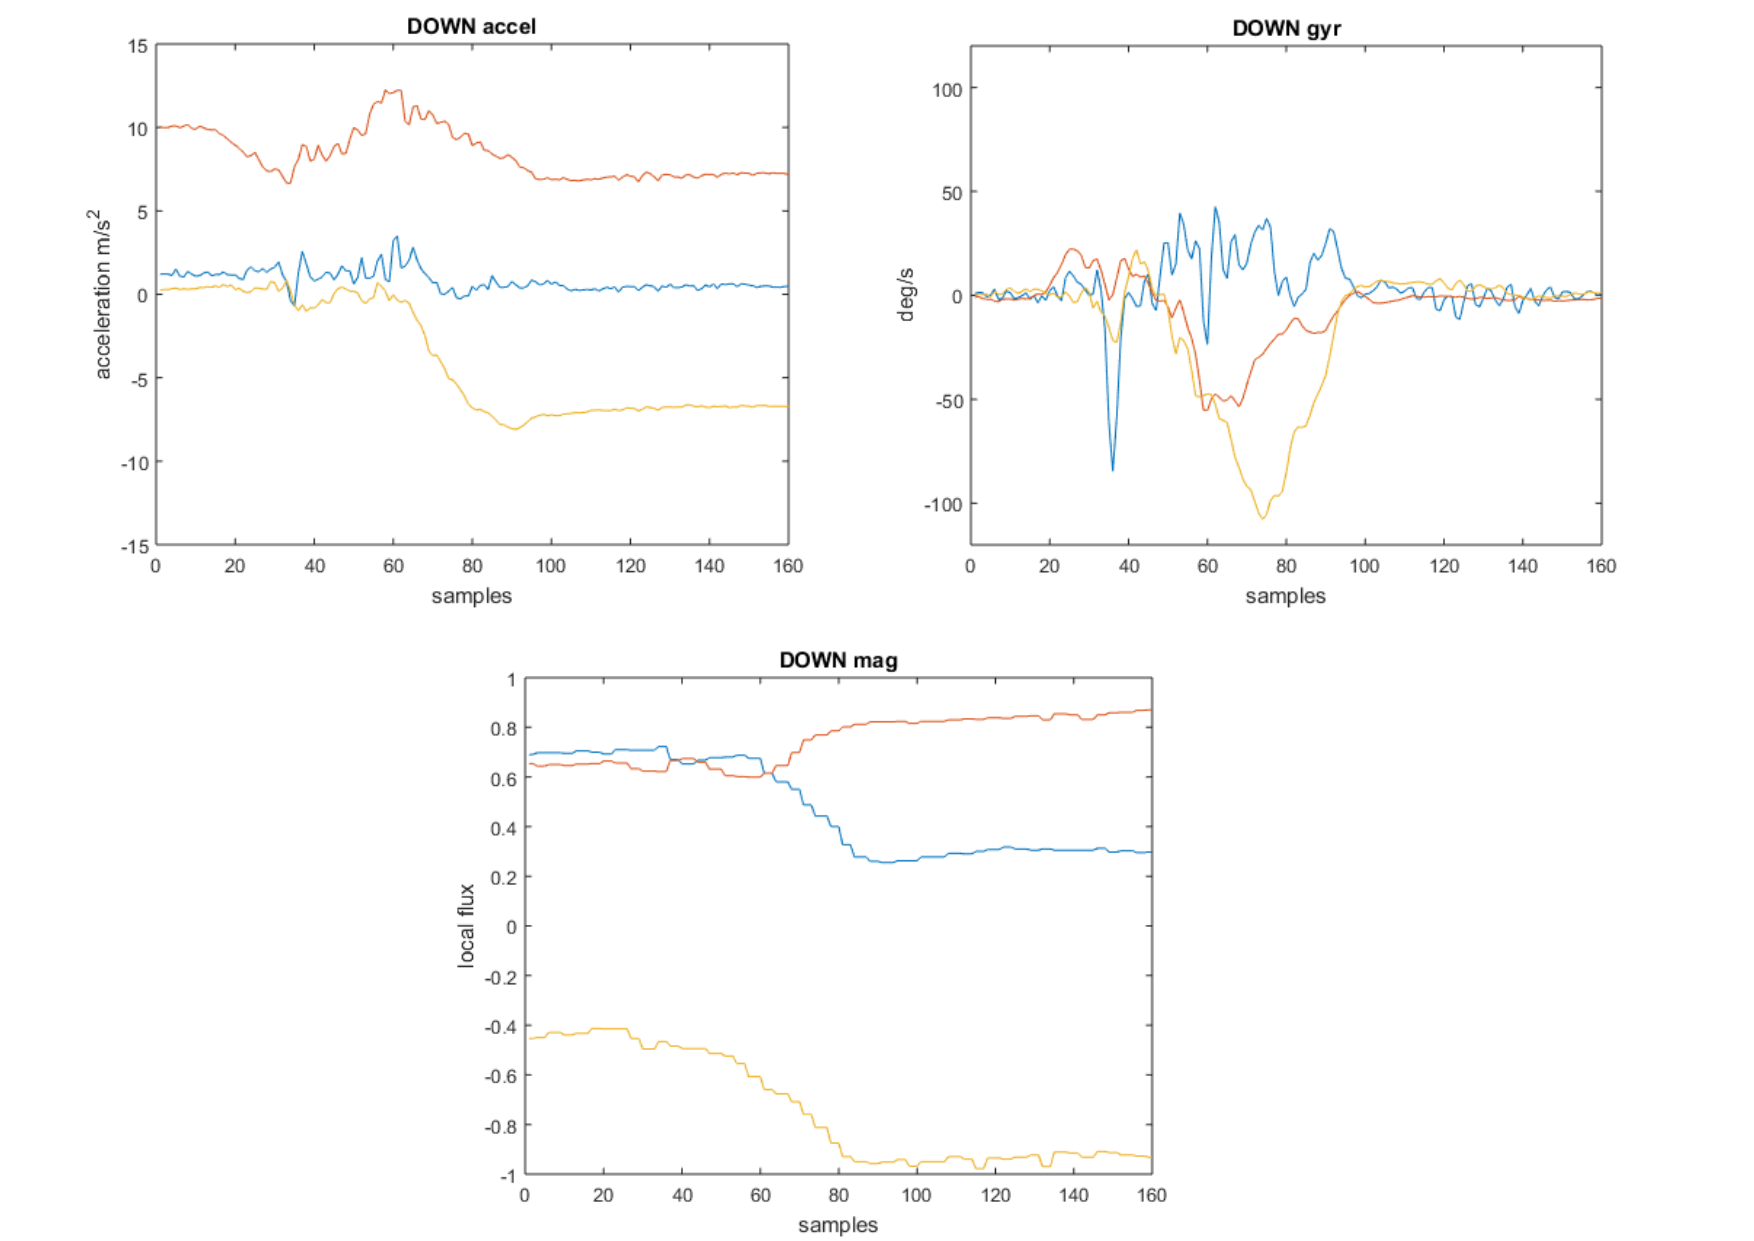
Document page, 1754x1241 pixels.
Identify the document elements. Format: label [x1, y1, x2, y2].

picture [50, 0, 1678, 612]
picture [420, 633, 1229, 1241]
